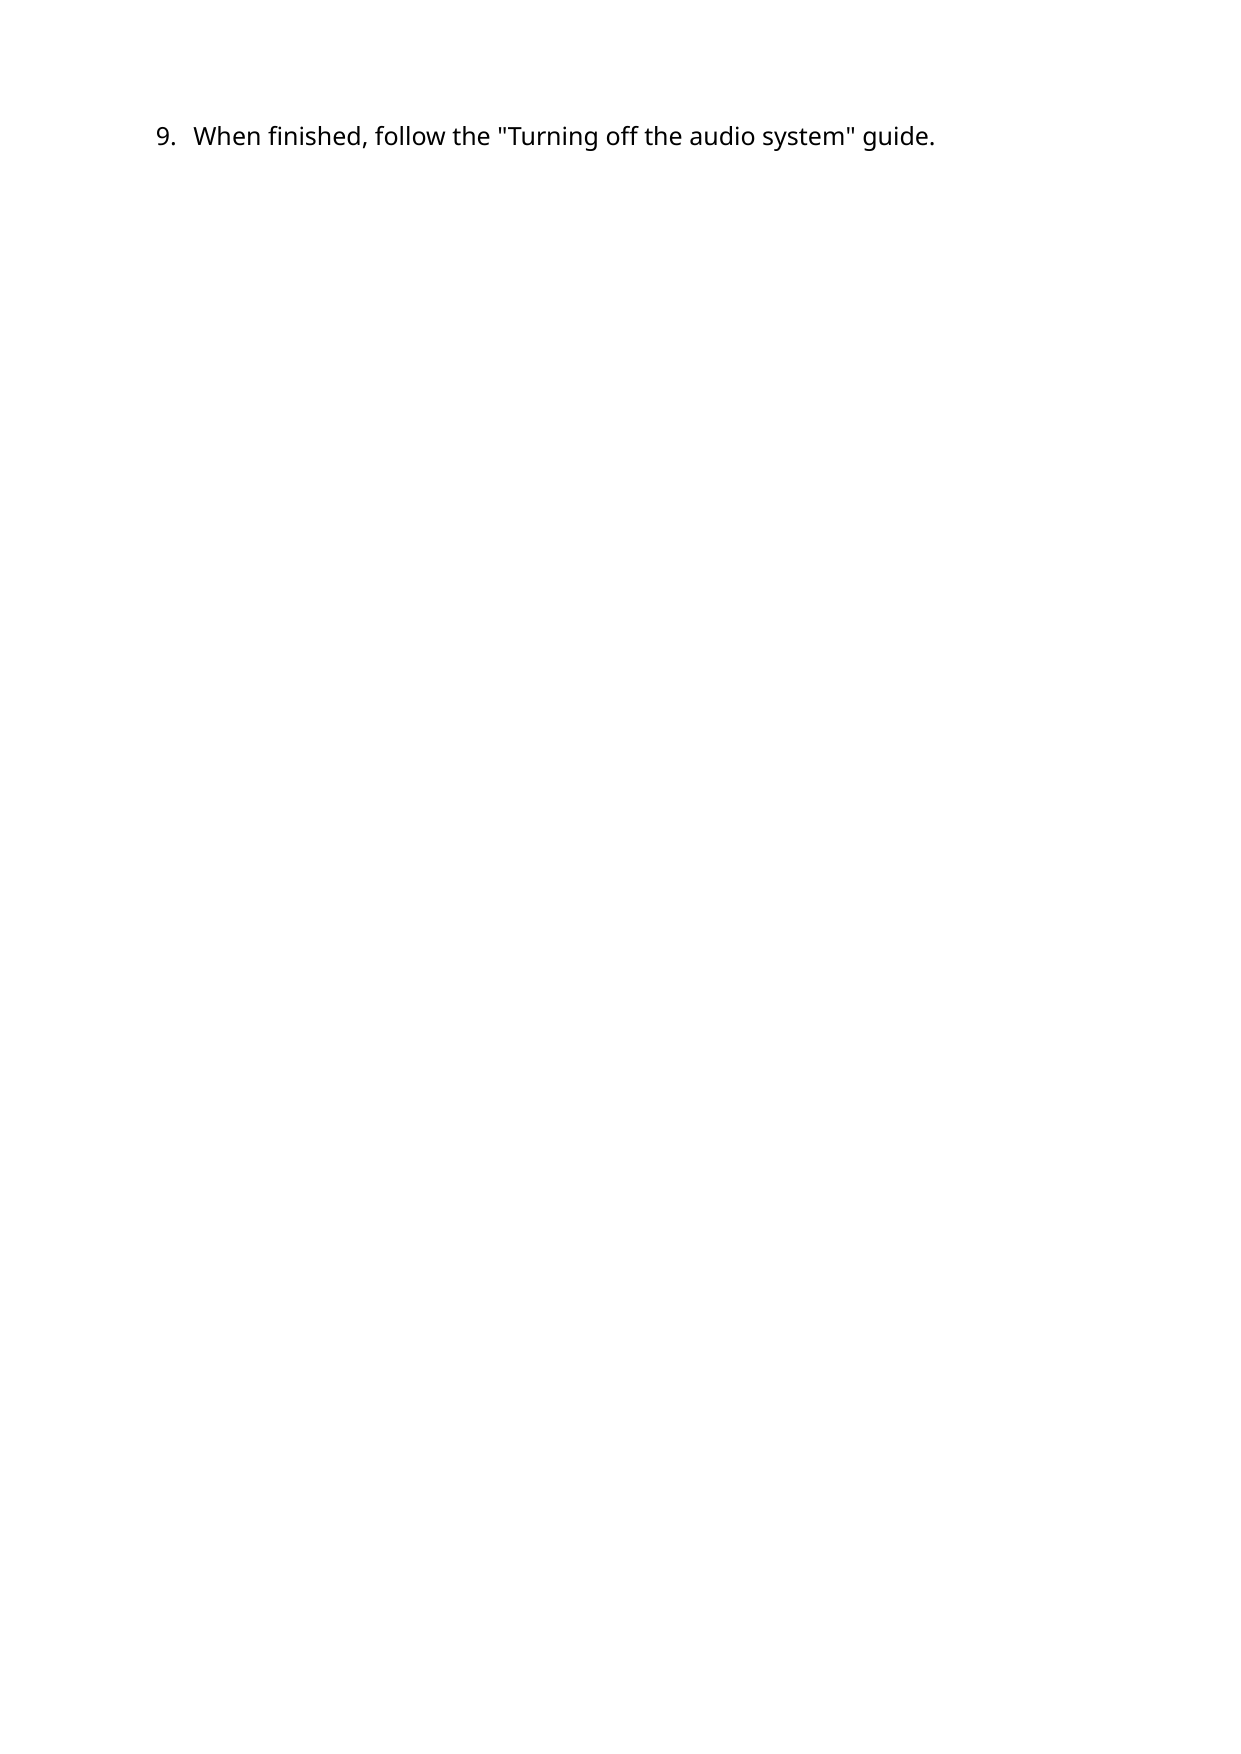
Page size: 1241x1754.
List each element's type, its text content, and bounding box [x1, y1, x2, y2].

list When finished, follow the "Turning off the audio system" guide. [156, 118, 1122, 152]
